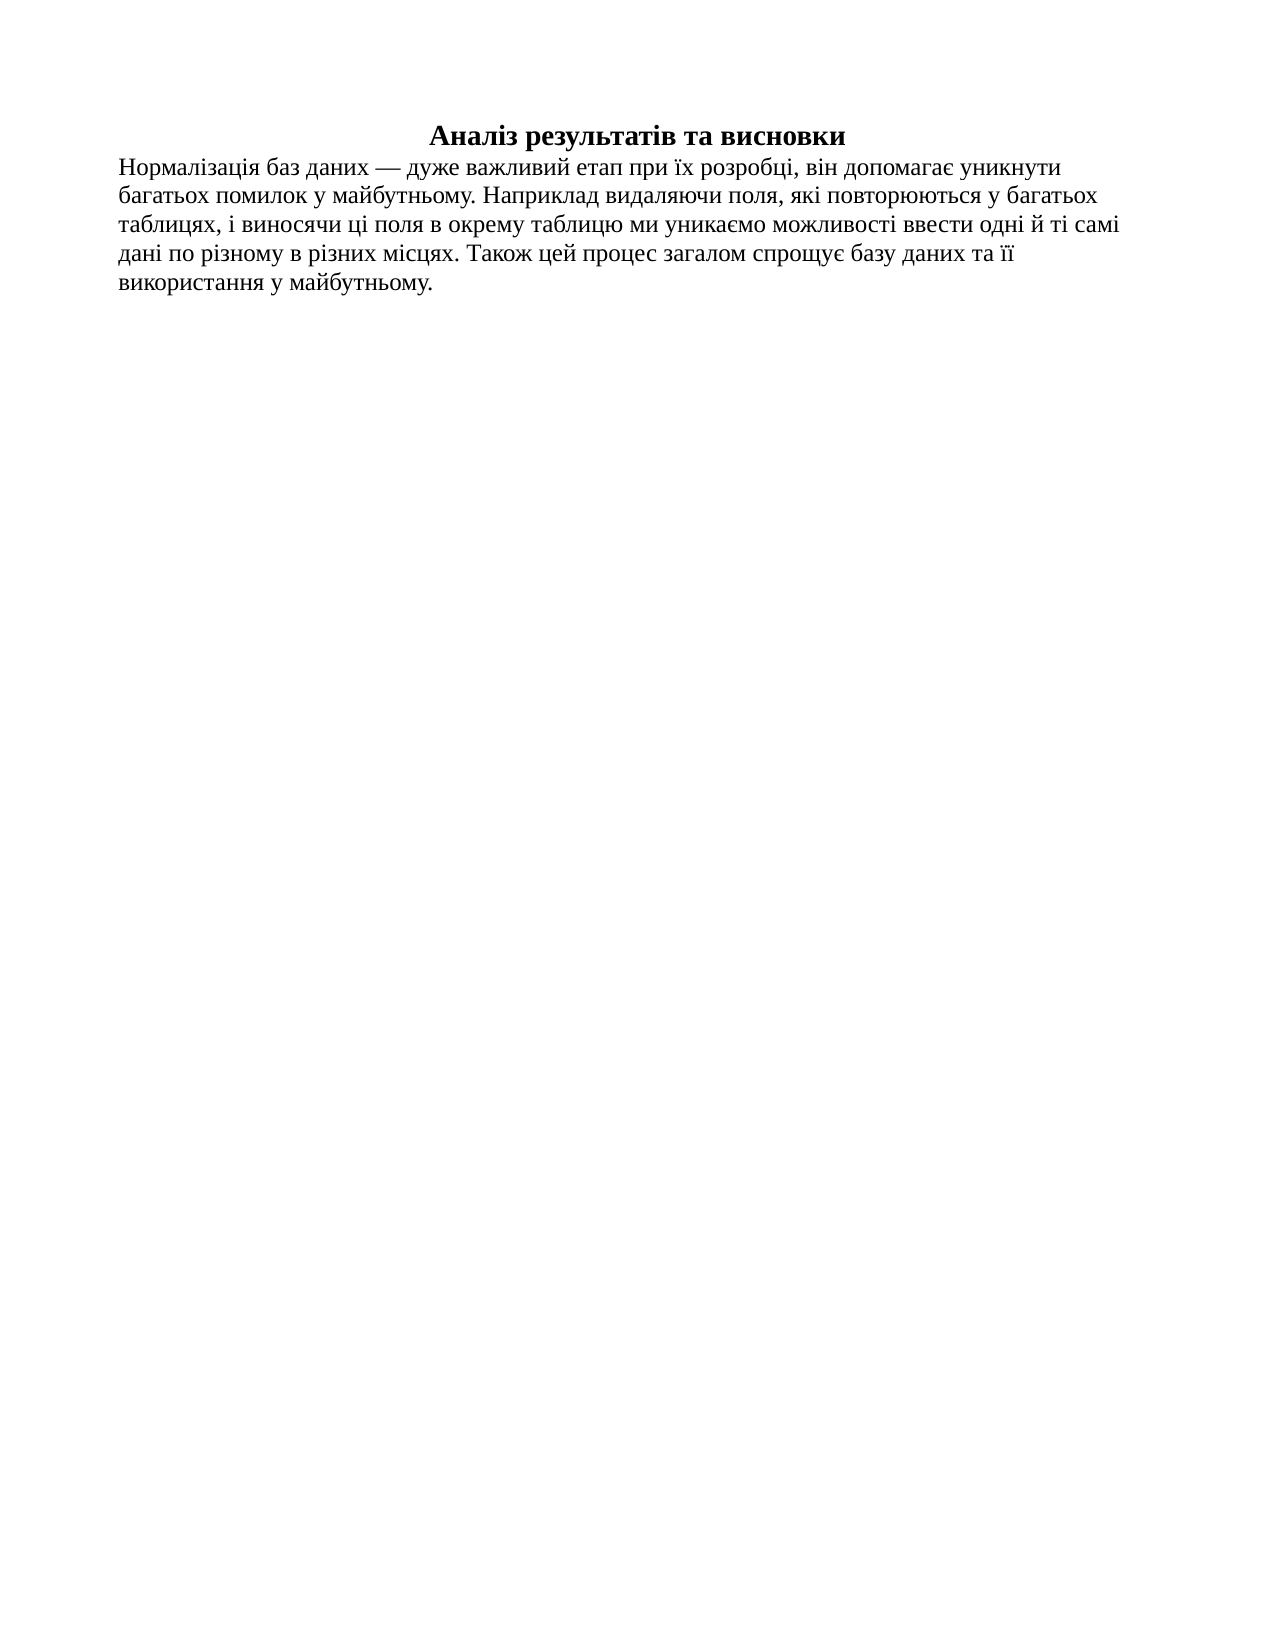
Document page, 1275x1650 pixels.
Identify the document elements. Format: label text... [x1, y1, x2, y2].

text Нормалізація баз даних — дуже важливий етап при їх розробці, він допомагає уникнути багатьох помилок у майбутньому. Наприклад видаляючи поля, які повторюються у багатьох таблицях, і виносячи ці поля в окрему таблицю ми уникаємо можливості ввести одні й ті самі дані по різному в різних місцях. Також цей процес загалом спрощує базу даних та її використання у майбутньому. [118, 152, 1157, 295]
text Аналіз результатів та висновки [118, 118, 1157, 152]
